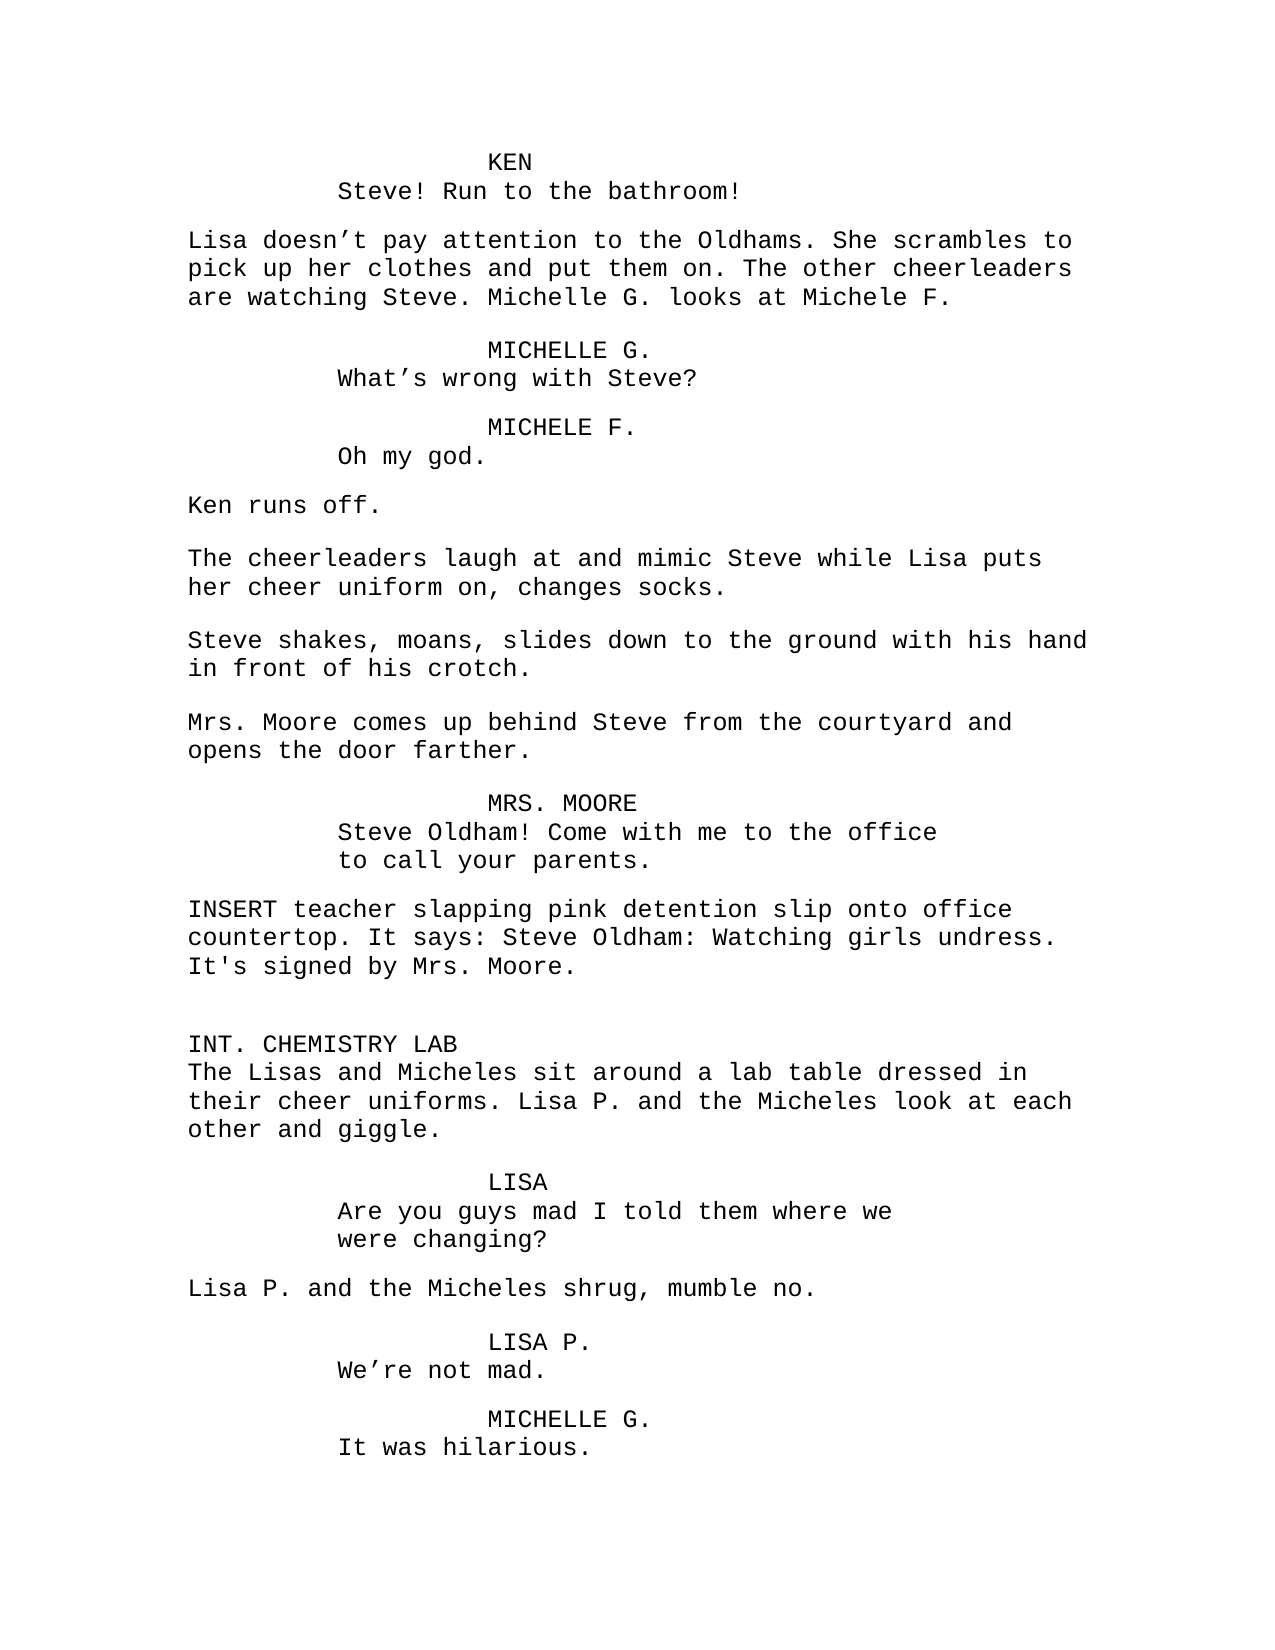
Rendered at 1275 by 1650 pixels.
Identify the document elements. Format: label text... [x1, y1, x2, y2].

text MICHELLE G. [187, 337, 1087, 366]
text It was hilarious. [337, 1435, 937, 1463]
text Steve shakes, moans, slides down to the ground with his hand in front of his crotch. [187, 627, 1087, 684]
text Are you guys mad I told them where we were changing? [337, 1198, 937, 1255]
text Lisa P. and the Micheles shrug, mumble no. [187, 1276, 1087, 1304]
text Steve Oldham! Come with me to the office to call your parents. [337, 819, 937, 876]
subtitle INT. CHEMISTRY LAB [187, 1032, 1087, 1060]
text Mrs. Moore comes up behind Steve from the courtyard and opens the door farther. [187, 709, 1087, 766]
text What’s wrong with Steve? [337, 366, 937, 394]
text The cheerleaders laugh at and mimic Steve while Lisa puts her cheer uniform on, changes socks. [187, 546, 1087, 602]
text We’re not mad. [337, 1357, 937, 1386]
text MICHELE F. [187, 415, 1087, 443]
text MRS. MOORE [187, 791, 1087, 819]
text LISA P. [187, 1329, 1087, 1357]
text INSERT teacher slapping pink detention slip onto office countertop. It says: Steve Oldham: Watching girls undress. It's signed by Mrs. Moore. [187, 897, 1087, 982]
text Lisa doesn’t pay attention to the Oldhams. She scrambles to pick up her clothes and put them on. The other cheerleaders are watching Steve. Michelle G. looks at Michele F. [187, 227, 1087, 312]
text LISA [187, 1170, 1087, 1198]
text Ken runs off. [187, 492, 1087, 521]
text KEN [187, 150, 1087, 178]
text MICHELLE G. [187, 1407, 1087, 1435]
text Steve! Run to the bathroom! [337, 178, 937, 207]
text The Lisas and Micheles sit around a lab table dressed in their cheer uniforms. Lisa P. and the Micheles look at each other and giggle. [187, 1060, 1087, 1145]
text Oh my god. [337, 443, 937, 472]
